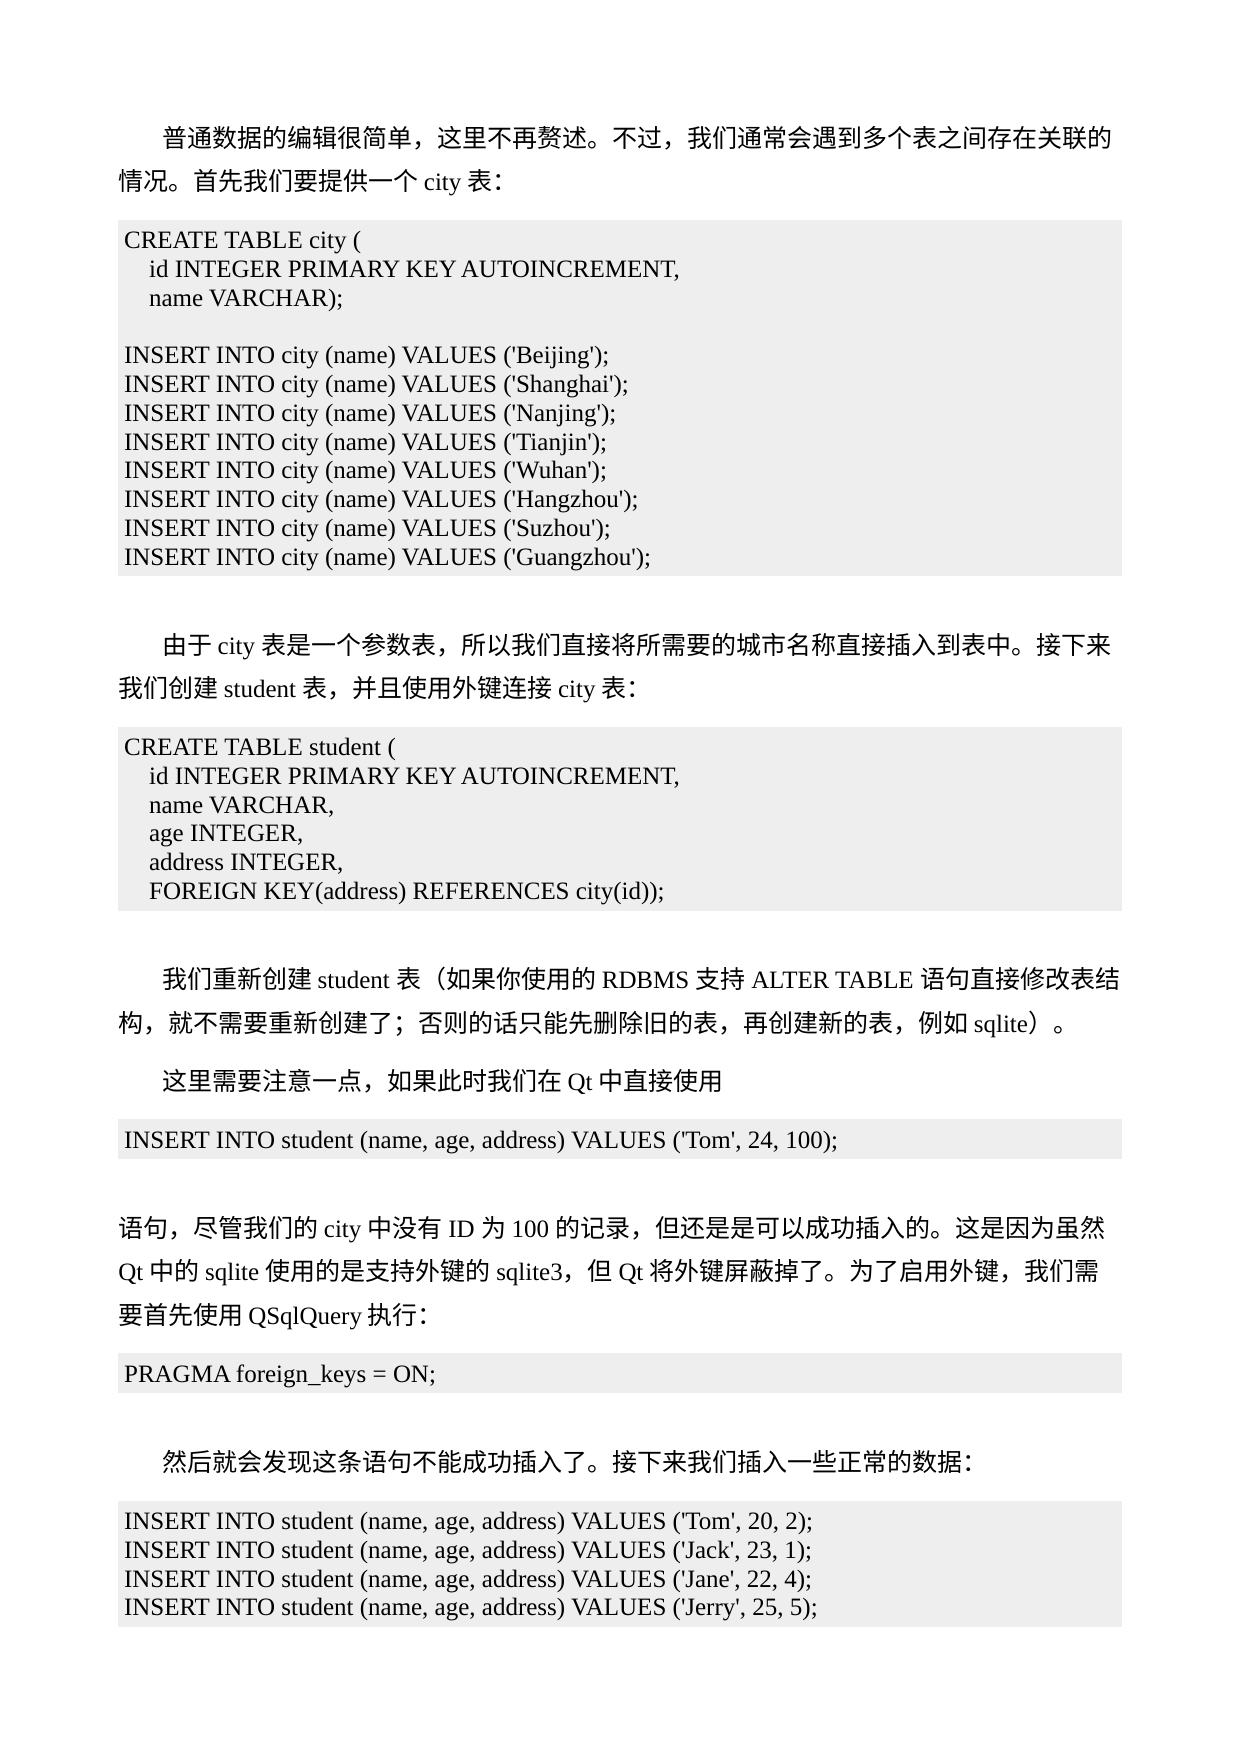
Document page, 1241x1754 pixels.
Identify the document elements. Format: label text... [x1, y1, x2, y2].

table_header CREATE TABLE city ( id INTEGER PRIMARY KEY AUTOINCREMENT, name VARCHAR); INSERT INTO city (name) VALUES ('Beijing'); INSERT INTO city (name) VALUES ('Shanghai'); INSERT INTO city (name) VALUES ('Nanjing'); INSERT INTO city (name) VALUES ('Tianjin'); INSERT INTO city (name) VALUES ('Wuhan'); INSERT INTO city (name) VALUES ('Hangzhou'); INSERT INTO city (name) VALUES ('Suzhou'); INSERT INTO city (name) VALUES ('Guangzhou'); [118, 220, 1122, 576]
text 我们重新创建 student 表（如果你使用的 RDBMS 支持 ALTER TABLE 语句直接修改表结构，就不需要重新创建了；否则的话只能先删除旧的表，再创建新的表，例如 sqlite）。 [118, 959, 1122, 1039]
table_header INSERT INTO student (name, age, address) VALUES ('Tom', 24, 100); [118, 1119, 1122, 1159]
table_header PRAGMA foreign_keys = ON; [118, 1353, 1122, 1393]
text 普通数据的编辑很简单，这里不再赘述。不过，我们通常会遇到多个表之间存在关联的情况。首先我们要提供一个 city 表： [118, 118, 1122, 198]
table_header CREATE TABLE student ( id INTEGER PRIMARY KEY AUTOINCREMENT, name VARCHAR, age INTEGER, address INTEGER, FOREIGN KEY(address) REFERENCES city(id)); [118, 727, 1122, 911]
text 由于 city 表是一个参数表，所以我们直接将所需要的城市名称直接插入到表中。接下来我们创建 student 表，并且使用外键连接 city 表： [118, 625, 1122, 705]
text 这里需要注意一点，如果此时我们在 Qt 中直接使用 [118, 1061, 1122, 1097]
text 然后就会发现这条语句不能成功插入了。接下来我们插入一些正常的数据： [118, 1442, 1122, 1479]
text 语句，尽管我们的 city 中没有 ID 为 100 的记录，但还是是可以成功插入的。这是因为虽然 Qt 中的 sqlite 使用的是支持外键的 sqlite3，但 Qt 将外键屏蔽掉了。为了启用外键，我们需要首先使用QSqlQuery执行： [118, 1208, 1122, 1331]
table_header INSERT INTO student (name, age, address) VALUES ('Tom', 20, 2); INSERT INTO student (name, age, address) VALUES ('Jack', 23, 1); INSERT INTO student (name, age, address) VALUES ('Jane', 22, 4); INSERT INTO student (name, age, address) VALUES ('Jerry', 25, 5); [118, 1501, 1122, 1627]
